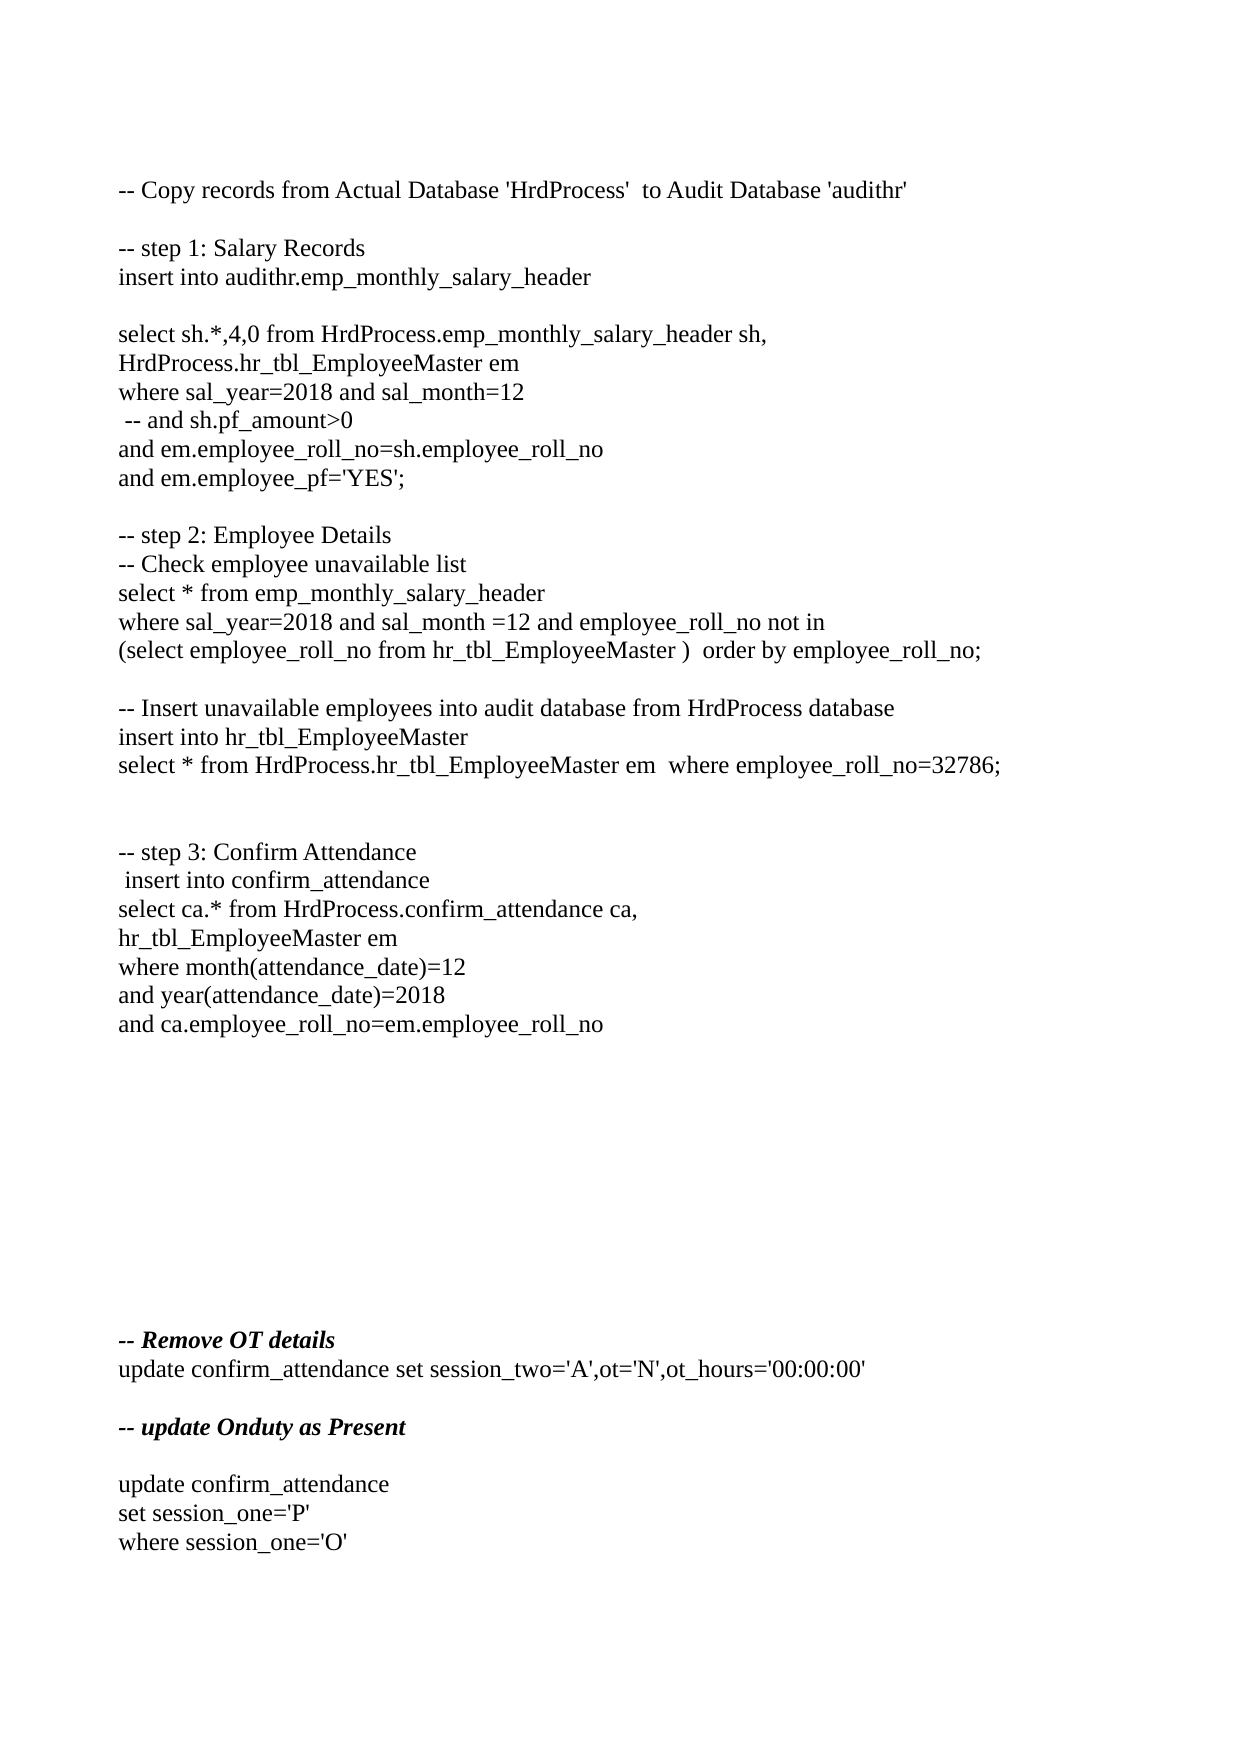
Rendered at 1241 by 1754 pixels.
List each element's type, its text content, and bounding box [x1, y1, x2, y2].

text where sal_year=2018 and sal_month =12 and employee_roll_no not in [118, 607, 1122, 636]
text -- Remove OT details [118, 1326, 1122, 1354]
text -- update Onduty as Present [118, 1412, 1122, 1441]
text (select employee_roll_no from hr_tbl_EmployeeMaster ) order by employee_roll_no; [118, 636, 1122, 664]
text set session_one='P' [118, 1498, 1122, 1527]
text where month(attendance_date)=12 [118, 952, 1122, 981]
text select * from HrdProcess.hr_tbl_EmployeeMaster em where employee_roll_no=32786; [118, 751, 1122, 779]
text HrdProcess.hr_tbl_EmployeeMaster em [118, 348, 1122, 377]
text update confirm_attendance [118, 1469, 1122, 1498]
text insert into hr_tbl_EmployeeMaster [118, 722, 1122, 751]
text and ca.employee_roll_no=em.employee_roll_no [118, 1009, 1122, 1038]
text -- Copy records from Actual Database 'HrdProcess' to Audit Database 'audithr' [118, 176, 1122, 204]
text select * from emp_monthly_salary_header [118, 578, 1122, 607]
text -- Check employee unavailable list [118, 549, 1122, 578]
text and year(attendance_date)=2018 [118, 981, 1122, 1009]
text update confirm_attendance set session_two='A',ot='N',ot_hours='00:00:00' [118, 1354, 1122, 1383]
text -- Insert unavailable employees into audit database from HrdProcess database [118, 693, 1122, 722]
text -- and sh.pf_amount>0 [118, 406, 1122, 434]
text insert into audithr.emp_monthly_salary_header [118, 262, 1122, 291]
text -- step 1: Salary Records [118, 233, 1122, 262]
text hr_tbl_EmployeeMaster em [118, 923, 1122, 952]
text and em.employee_roll_no=sh.employee_roll_no [118, 434, 1122, 463]
text -- step 2: Employee Details [118, 521, 1122, 549]
text select ca.* from HrdProcess.confirm_attendance ca, [118, 894, 1122, 923]
text select sh.*,4,0 from HrdProcess.emp_monthly_salary_header sh, [118, 319, 1122, 348]
text where session_one='O' [118, 1527, 1122, 1556]
text insert into confirm_attendance [118, 866, 1122, 894]
text -- step 3: Confirm Attendance [118, 837, 1122, 866]
text and em.employee_pf='YES'; [118, 463, 1122, 492]
text where sal_year=2018 and sal_month=12 [118, 377, 1122, 406]
